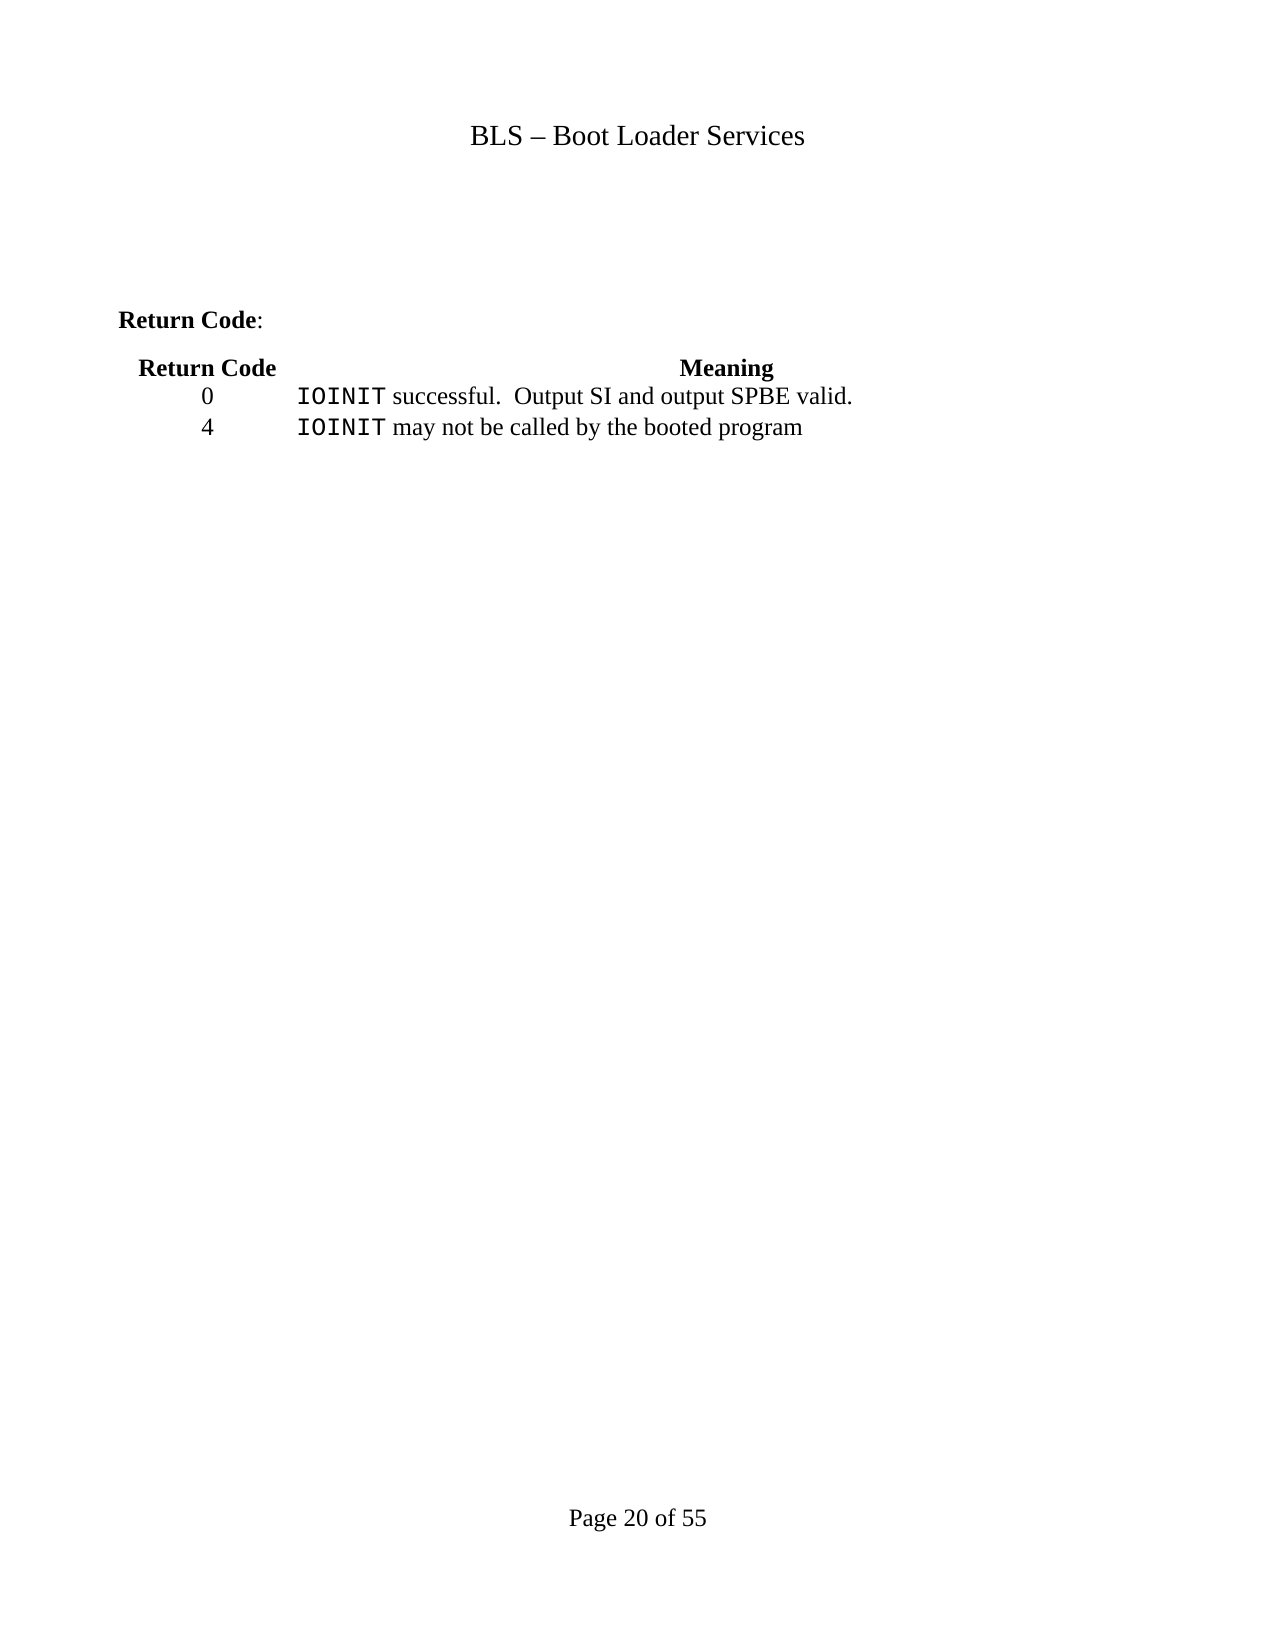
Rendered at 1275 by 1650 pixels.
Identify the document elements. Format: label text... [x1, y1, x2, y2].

table_header Return Code [118, 353, 296, 381]
table_cell 0 [118, 381, 296, 412]
text Return Code: [118, 305, 1157, 334]
table_header Meaning [296, 353, 1157, 381]
table_cell 4 [118, 412, 296, 443]
table_cell IOINIT successful. Output SI and output SPBE valid. [296, 381, 1157, 412]
table_cell IOINIT may not be called by the booted program [296, 412, 1157, 443]
